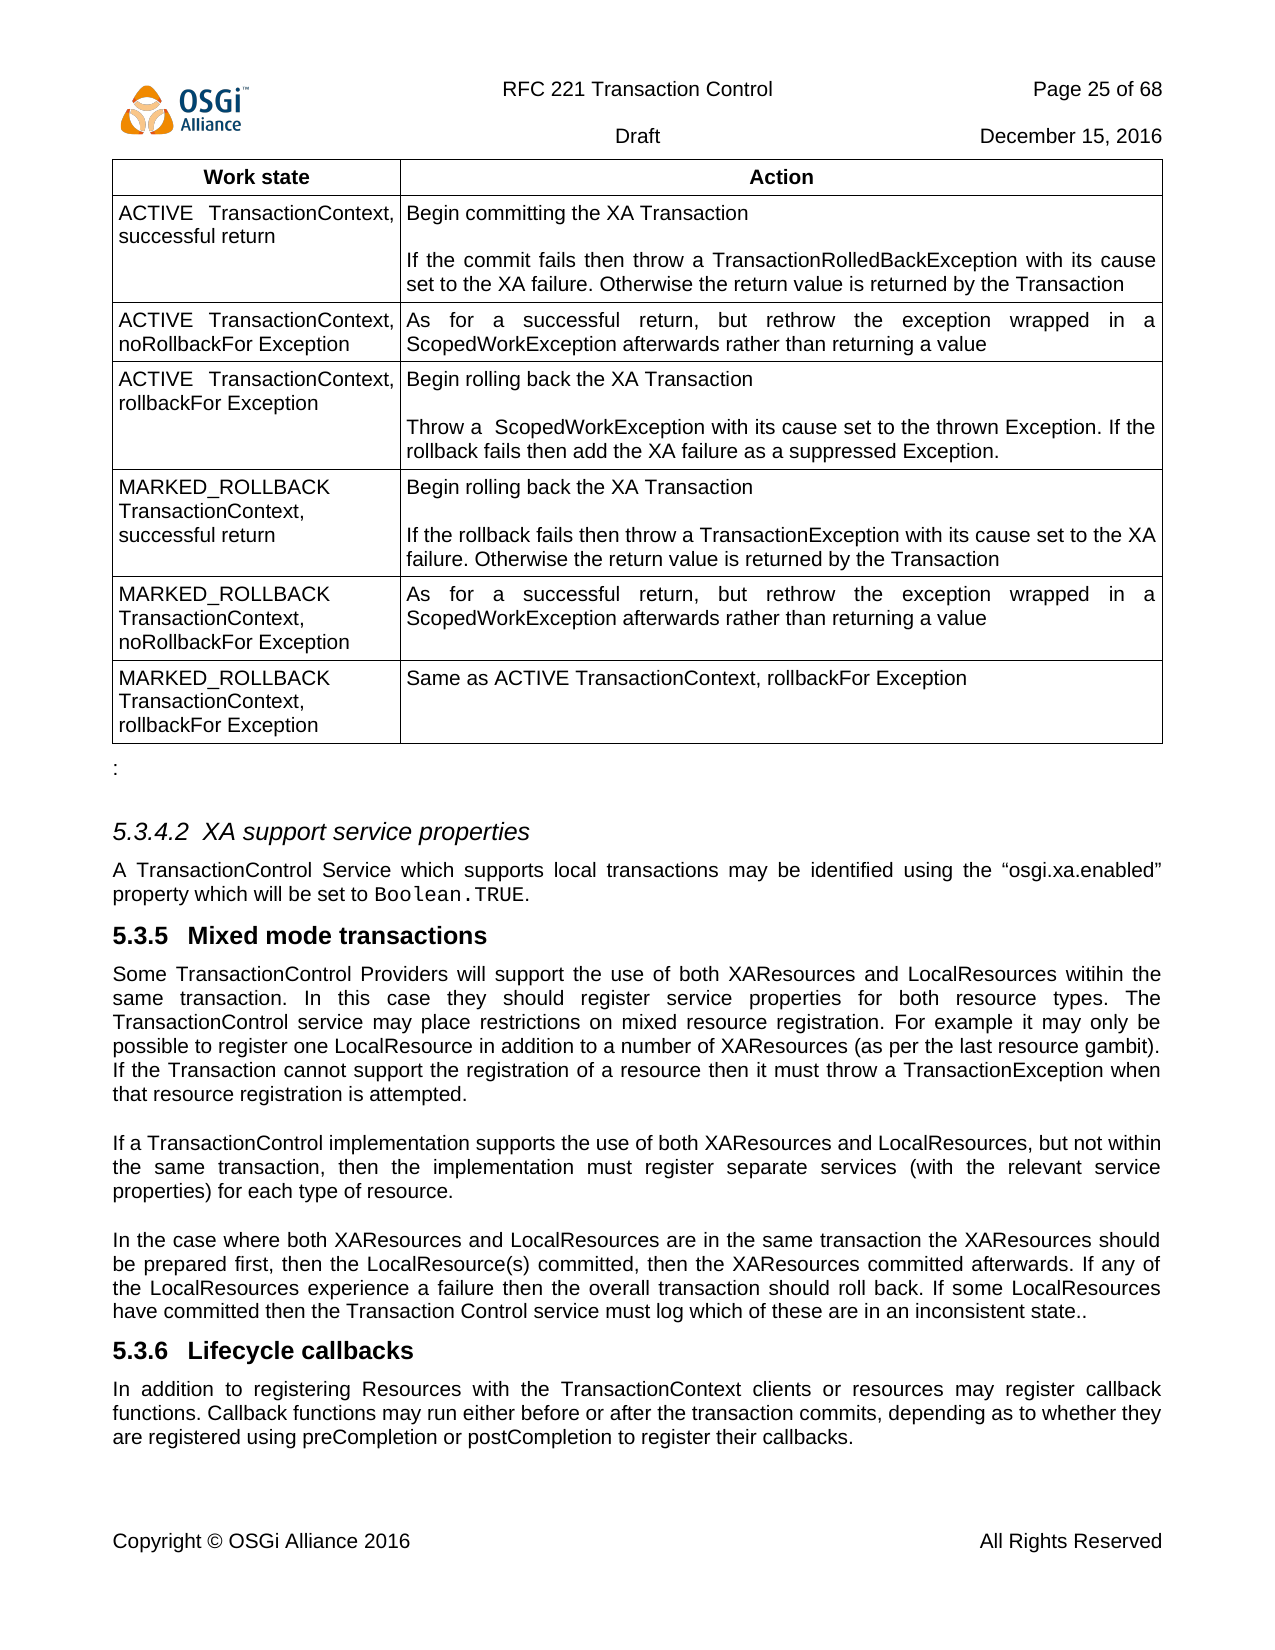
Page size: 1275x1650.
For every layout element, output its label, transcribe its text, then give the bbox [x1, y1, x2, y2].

text In addition to registering Resources with the TransactionContext clients or resources may register callback functions. Callback functions may run either before or after the transaction commits, depending as to whether they are registered using preCompletion or postCompletion to register their callbacks. [112, 1377, 1162, 1449]
table_cell As for a successful return, but rethrow the exception wrapped in a ScopedWorkException afterwards rather than returning a value [401, 303, 1162, 361]
text In the case where both XAResources and LocalResources are in the same transaction the XAResources should be prepared first, then the LocalResource(s) committed, then the XAResources committed afterwards. If any of the LocalResources experience a failure then the overall transaction should roll back. If some LocalResources have committed then the Transaction Control service must log which of these are in an inconsistent state.. [112, 1227, 1162, 1323]
table_cell Begin committing the XA Transaction If the commit fails then throw a TransactionRolledBackException with its cause set to the XA failure. Otherwise the return value is returned by the Transaction [401, 196, 1162, 302]
table_cell Begin rolling back the XA Transaction Throw a ScopedWorkException with its cause set to the thrown Exception. If the rollback fails then add the XA failure as a suppressed Exception. [401, 362, 1162, 469]
table_cell ACTIVE TransactionContext, noRollbackFor Exception [113, 303, 400, 361]
picture [113, 78, 257, 142]
table_cell MARKED_ROLLBACK TransactionContext, rollbackFor Exception [113, 661, 400, 743]
table_header Work state [113, 160, 400, 194]
table_cell Begin rolling back the XA Transaction If the rollback fails then throw a TransactionException with its cause set to the XA failure. Otherwise the return value is returned by the Transaction [401, 470, 1162, 576]
subtitle Lifecycle callbacks [112, 1336, 1162, 1364]
table_cell MARKED_ROLLBACK TransactionContext, successful return [113, 470, 400, 576]
text If a TransactionControl implementation supports the use of both XAResources and LocalResources, but not within the same transaction, then the implementation must register separate services (with the relevant service properties) for each type of resource. [112, 1131, 1162, 1202]
table_cell ACTIVE TransactionContext, successful return [113, 196, 400, 302]
text A TransactionControl Service which supports local transactions may be identified using the “osgi.xa.enabled” property which will be set to Boolean.TRUE. [112, 858, 1162, 908]
text Some TransactionControl Providers will support the use of both XAResources and LocalResources witihin the same transaction. In this case they should register service properties for both resource types. The TransactionControl service may place restrictions on mixed resource registration. For example it may only be possible to register one LocalResource in addition to a number of XAResources (as per the last resource gambit). If the Transaction cannot support the registration of a resource then it must throw a TransactionException when that resource registration is attempted. [112, 962, 1162, 1106]
table_cell MARKED_ROLLBACK TransactionContext, noRollbackFor Exception [113, 577, 400, 659]
table_cell Same as ACTIVE TransactionContext, rollbackFor Exception [401, 661, 1162, 743]
subtitle XA support service properties [112, 817, 1162, 846]
subtitle Mixed mode transactions [112, 921, 1162, 949]
table_header Action [401, 160, 1162, 194]
table_cell ACTIVE TransactionContext, rollbackFor Exception [113, 362, 400, 469]
text : [112, 756, 1162, 779]
table_cell As for a successful return, but rethrow the exception wrapped in a ScopedWorkException afterwards rather than returning a value [401, 577, 1162, 659]
